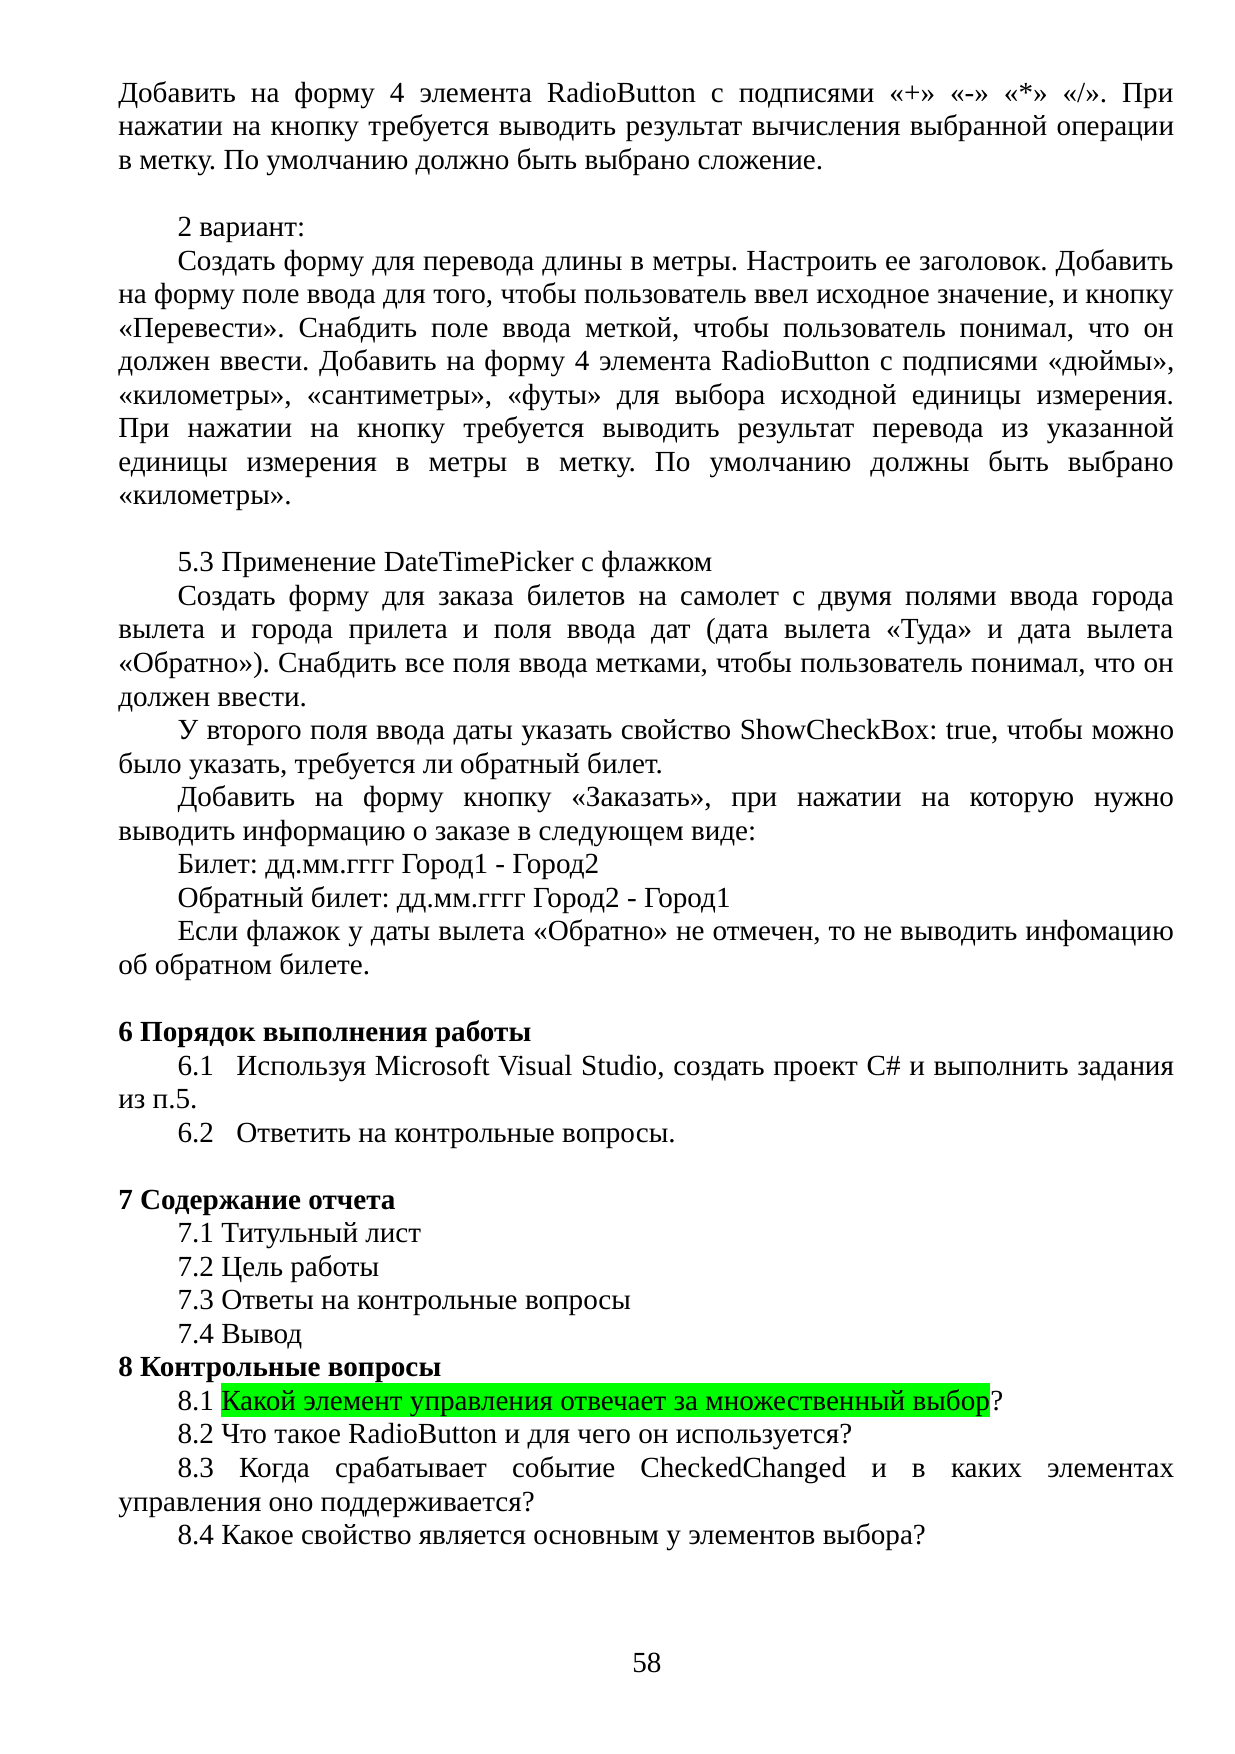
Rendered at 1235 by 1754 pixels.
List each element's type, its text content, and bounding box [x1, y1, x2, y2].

text Добавить на форму 4 элемента RadioButton с подписями «+» «-» «*» «/». При нажатии на кнопку требуется выводить результат вычисления выбранной операции в метку. По умолчанию должно быть выбрано сложение. [118, 75, 1175, 176]
text 7.3 Ответы на контрольные вопросы [118, 1282, 1175, 1316]
text 5.3 Применение DateTimePicker с флажком [118, 544, 1175, 578]
text 6.1 Используя Microsoft Visual Studio, создать проект C# и выполнить задания из п.5. [118, 1048, 1175, 1115]
text Создать форму для перевода длины в метры. Настроить ее заголовок. Добавить на форму поле ввода для того, чтобы пользователь ввел исходное значение, и кнопку «Перевести». Снабдить поле ввода меткой, чтобы пользователь понимал, что он должен ввести. Добавить на форму 4 элемента RadioButton с подписями «дюймы», «километры», «сантиметры», «футы» для выбора исходной единицы измерения. При нажатии на кнопку требуется выводить результат перевода из указанной единицы измерения в метры в метку. По умолчанию должны быть выбрано «километры». [118, 243, 1175, 511]
text Билет: дд.мм.гггг Город1 - Город2 [118, 846, 1175, 880]
text Обратный билет: дд.мм.гггг Город2 - Город1 [118, 880, 1175, 913]
text 2 вариант: [118, 209, 1175, 243]
text 8.4 Какое свойство является основным у элементов выбора? [118, 1517, 1175, 1551]
text 7.1 Титульный лист [118, 1215, 1175, 1249]
text Если флажок у даты вылета «Обратно» не отмечен, то не выводить инфомацию об обратном билете. [118, 913, 1175, 981]
text 8 Контрольные вопросы [118, 1349, 1175, 1383]
text 8.3 Когда срабатывает событие CheckedChanged и в каких элементах управления оно поддерживается? [118, 1450, 1175, 1517]
text Создать форму для заказа билетов на самолет с двумя полями ввода города вылета и города прилета и поля ввода дат (дата вылета «Туда» и дата вылета «Обратно»). Снабдить все поля ввода метками, чтобы пользователь понимал, что он должен ввести. [118, 578, 1175, 712]
text 7.4 Вывод [118, 1316, 1175, 1349]
text 8.2 Что такое RadioButton и для чего он используется? [118, 1417, 1175, 1450]
text 8.1 Какой элемент управления отвечает за множественный выбор? [118, 1383, 1175, 1417]
text Добавить на форму кнопку «Заказать», при нажатии на которую нужно выводить информацию о заказе в следующем виде: [118, 779, 1175, 846]
text 6.2 Ответить на контрольные вопросы. [118, 1115, 1175, 1148]
text 6 Порядок выполнения работы [118, 1014, 1175, 1048]
text 7 Содержание отчета [118, 1182, 1175, 1215]
text У второго поля ввода даты указать свойство ShowCheckBox: true, чтобы можно было указать, требуется ли обратный билет. [118, 712, 1175, 779]
text 7.2 Цель работы [118, 1249, 1175, 1282]
